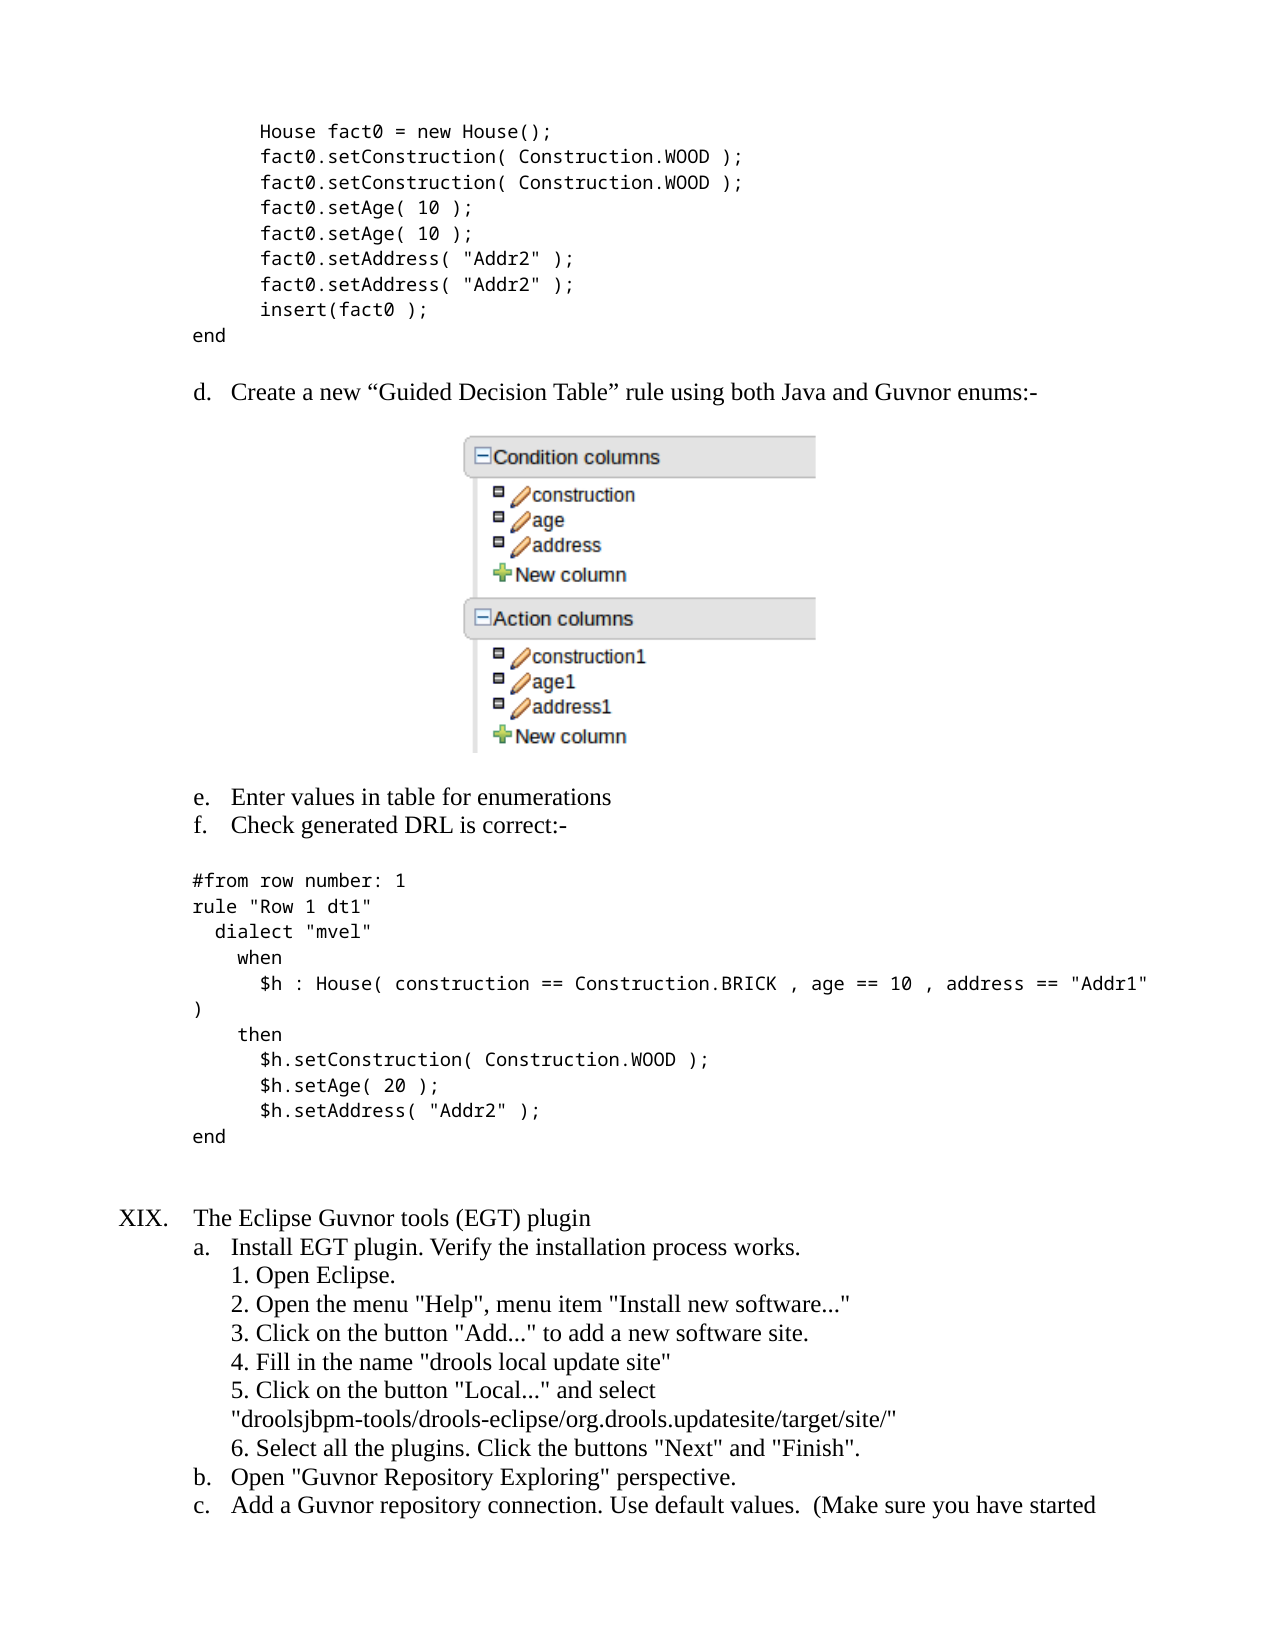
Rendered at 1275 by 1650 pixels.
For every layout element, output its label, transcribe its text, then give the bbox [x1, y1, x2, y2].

text House fact0 = new House(); [192, 118, 1157, 144]
text #from row number: 1 [192, 868, 1157, 893]
text end [192, 1123, 1157, 1148]
list 3. Click on the button "Add..." to add a new software site. [193, 1318, 1157, 1347]
list The Eclipse Guvnor tools (EGT) plugin [118, 1203, 1157, 1232]
text insert(fact0 ); [192, 297, 1157, 322]
text $h : House( construction == Construction.BRICK , age == 10 , address == "Addr1" ) [192, 970, 1157, 1021]
list 4. Fill in the name "drools local update site" [193, 1347, 1157, 1375]
text fact0.setAge( 10 ); [192, 220, 1157, 246]
list Check generated DRL is correct:- [193, 810, 1157, 839]
text $h.setAddress( "Addr2" ); [192, 1097, 1157, 1123]
text fact0.setAge( 10 ); [192, 195, 1157, 220]
list Install EGT plugin. Verify the installation process works. [193, 1232, 1157, 1260]
list 1. Open Eclipse. [193, 1260, 1157, 1289]
text dialect "mvel" [192, 919, 1157, 944]
text fact0.setAddress( "Addr2" ); [192, 271, 1157, 297]
list Create a new “Guided Decision Table” rule using both Java and Guvnor enums:- [193, 377, 1157, 405]
list 6. Select all the plugins. Click the buttons "Next" and "Finish". [193, 1433, 1157, 1462]
text $h.setConstruction( Construction.WOOD ); [192, 1046, 1157, 1072]
text then [192, 1021, 1157, 1046]
text fact0.setConstruction( Construction.WOOD ); [192, 144, 1157, 169]
list Open "Guvnor Repository Exploring" perspective. [193, 1462, 1157, 1490]
text fact0.setAddress( "Addr2" ); [192, 246, 1157, 271]
text rule "Row 1 dt1" [192, 893, 1157, 919]
text fact0.setConstruction( Construction.WOOD ); [192, 169, 1157, 195]
picture [459, 434, 816, 753]
text end [192, 322, 1157, 348]
list Add a Guvnor repository connection. Use default values. (Make sure you have started [193, 1490, 1157, 1519]
list 5. Click on the button "Local..." and select "droolsjbpm-tools/drools-eclipse/org.drools.updatesite/target/site/" [193, 1375, 1157, 1433]
text $h.setAge( 20 ); [192, 1072, 1157, 1097]
list Enter values in table for enumerations [193, 782, 1157, 810]
list 2. Open the menu "Help", menu item "Install new software..." [193, 1289, 1157, 1318]
text when [192, 944, 1157, 970]
